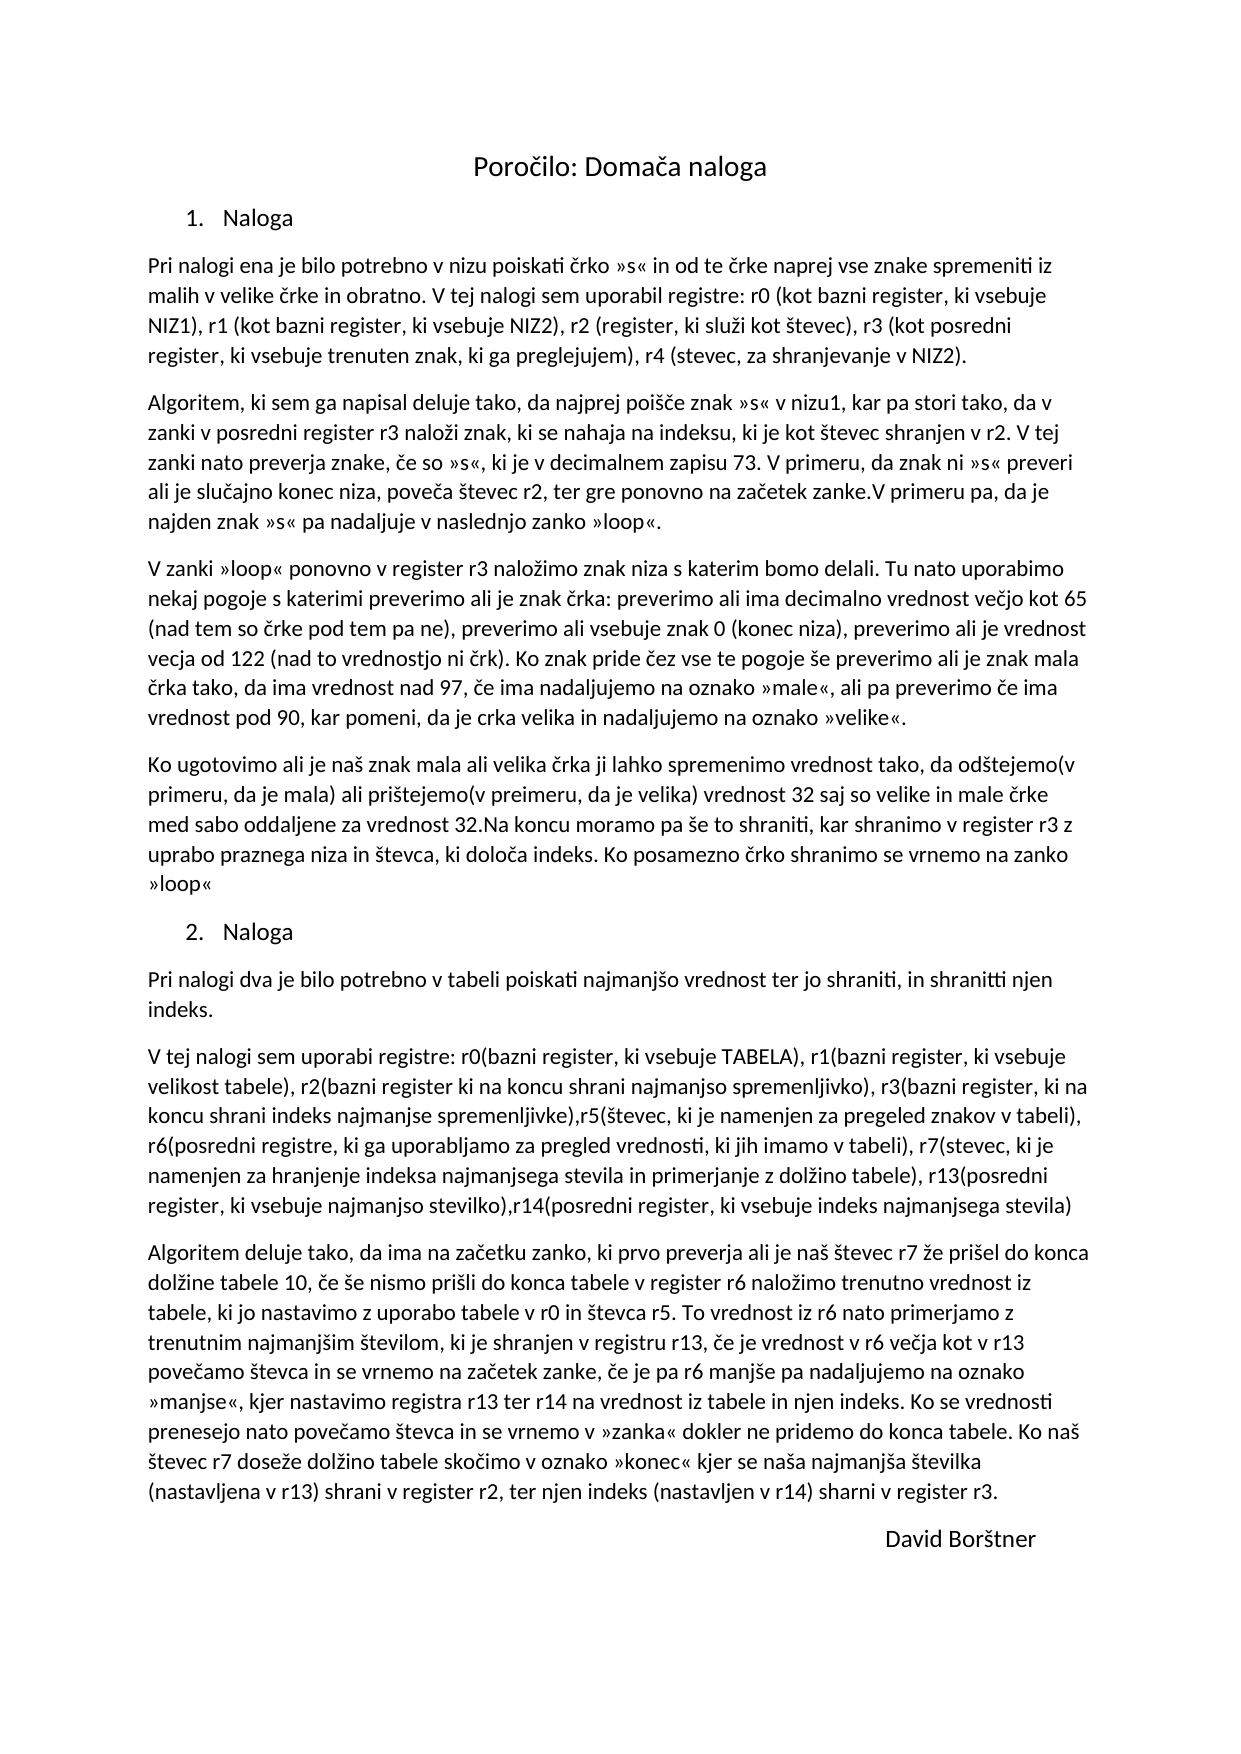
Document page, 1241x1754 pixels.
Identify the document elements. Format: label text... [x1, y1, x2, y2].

list Naloga [185, 916, 1093, 947]
text Pri nalogi dva je bilo potrebno v tabeli poiskati najmanjšo vrednost ter jo shraniti, in shranitti njen indeks. [148, 965, 1093, 1023]
list Naloga [185, 202, 1093, 233]
text Algoritem, ki sem ga napisal deluje tako, da najprej poišče znak »s« v nizu1, kar pa stori tako, da v zanki v posredni register r3 naloži znak, ki se nahaja na indeksu, ki je kot števec shranjen v r2. V tej zanki nato preverja znake, če so »s«, ki je v decimalnem zapisu 73. V primeru, da znak ni »s« preveri ali je slučajno konec niza, poveča števec r2, ter gre ponovno na začetek zanke.V primeru pa, da je najden znak »s« pa nadaljuje v naslednjo zanko »loop«. [148, 388, 1093, 535]
text Poročilo: Domača naloga [148, 148, 1093, 183]
text Pri nalogi ena je bilo potrebno v nizu poiskati črko »s« in od te črke naprej vse znake spremeniti iz malih v velike črke in obratno. V tej nalogi sem uporabil registre: r0 (kot bazni register, ki vsebuje NIZ1), r1 (kot bazni register, ki vsebuje NIZ2), r2 (register, ki služi kot števec), r3 (kot posredni register, ki vsebuje trenuten znak, ki ga preglejujem), r4 (stevec, za shranjevanje v NIZ2). [148, 252, 1093, 369]
text David Borštner [885, 1524, 1093, 1554]
text Ko ugotovimo ali je naš znak mala ali velika črka ji lahko spremenimo vrednost tako, da odštejemo(v primeru, da je mala) ali prištejemo(v preimeru, da je velika) vrednost 32 saj so velike in male črke med sabo oddaljene za vrednost 32.Na koncu moramo pa še to shraniti, kar shranimo v register r3 z uprabo praznega niza in števca, ki določa indeks. Ko posamezno črko shranimo se vrnemo na zanko »loop« [148, 750, 1093, 898]
text Algoritem deluje tako, da ima na začetku zanko, ki prvo preverja ali je naš števec r7 že prišel do konca dolžine tabele 10, če še nismo prišli do konca tabele v register r6 naložimo trenutno vrednost iz tabele, ki jo nastavimo z uporabo tabele v r0 in števca r5. To vrednost iz r6 nato primerjamo z trenutnim najmanjšim številom, ki je shranjen v registru r13, če je vrednost v r6 večja kot v r13 povečamo števca in se vrnemo na začetek zanke, če je pa r6 manjše pa nadaljujemo na oznako »manjse«, kjer nastavimo registra r13 ter r14 na vrednost iz tabele in njen indeks. Ko se vrednosti prenesejo nato povečamo števca in se vrnemo v »zanka« dokler ne pridemo do konca tabele. Ko naš števec r7 doseže dolžino tabele skočimo v oznako »konec« kjer se naša najmanjša številka (nastavljena v r13) shrani v register r2, ter njen indeks (nastavljen v r14) sharni v register r3. [148, 1238, 1093, 1505]
text V tej nalogi sem uporabi registre: r0(bazni register, ki vsebuje TABELA), r1(bazni register, ki vsebuje velikost tabele), r2(bazni register ki na koncu shrani najmanjso spremenljivko), r3(bazni register, ki na koncu shrani indeks najmanjse spremenljivke),r5(števec, ki je namenjen za pregeled znakov v tabeli), r6(posredni registre, ki ga uporabljamo za pregled vrednosti, ki jih imamo v tabeli), r7(stevec, ki je namenjen za hranjenje indeksa najmanjsega stevila in primerjanje z dolžino tabele), r13(posredni register, ki vsebuje najmanjso stevilko),r14(posredni register, ki vsebuje indeks najmanjsega stevila) [148, 1042, 1093, 1219]
text V zanki »loop« ponovno v register r3 naložimo znak niza s katerim bomo delali. Tu nato uporabimo nekaj pogoje s katerimi preverimo ali je znak črka: preverimo ali ima decimalno vrednost večjo kot 65 (nad tem so črke pod tem pa ne), preverimo ali vsebuje znak 0 (konec niza), preverimo ali je vrednost vecja od 122 (nad to vrednostjo ni črk). Ko znak pride čez vse te pogoje še preverimo ali je znak mala črka tako, da ima vrednost nad 97, če ima nadaljujemo na oznako »male«, ali pa preverimo če ima vrednost pod 90, kar pomeni, da je crka velika in nadaljujemo na oznako »velike«. [148, 554, 1093, 731]
